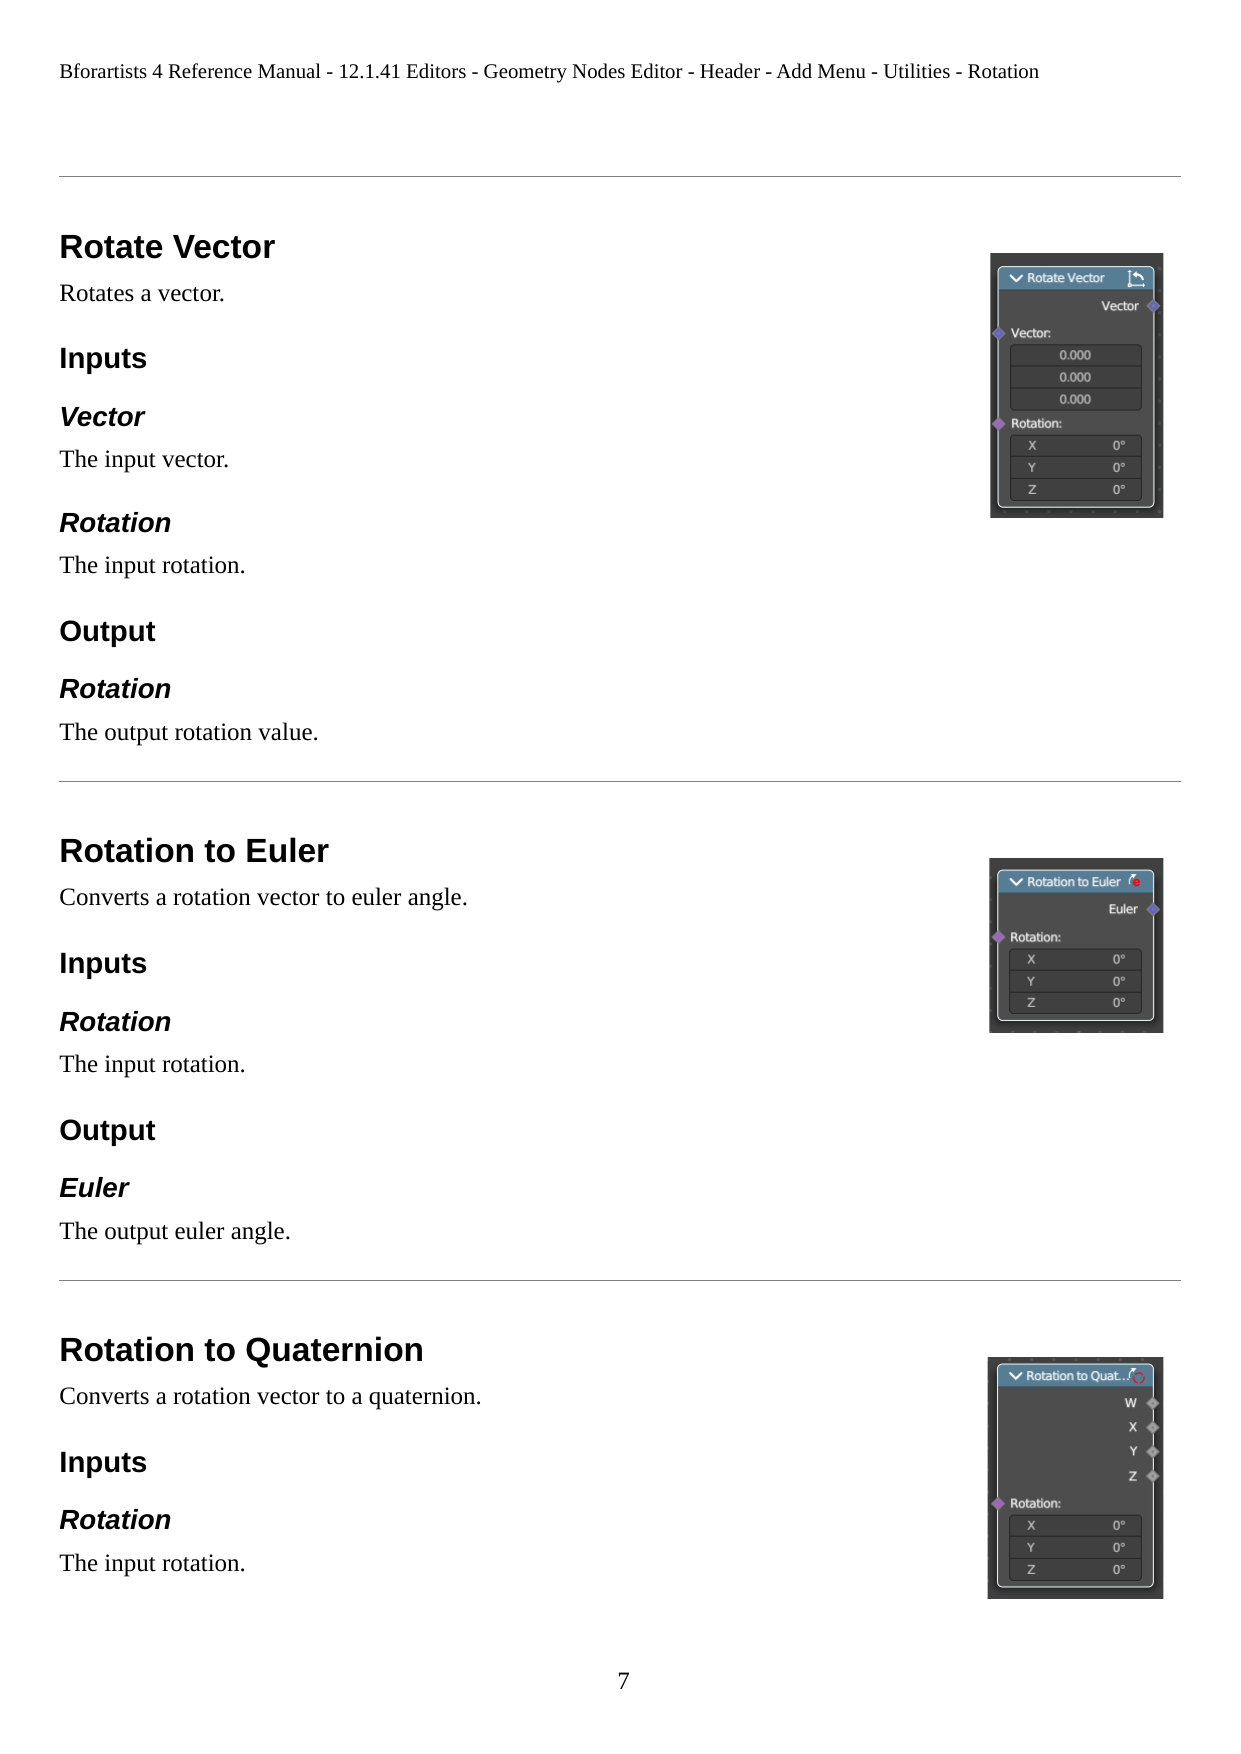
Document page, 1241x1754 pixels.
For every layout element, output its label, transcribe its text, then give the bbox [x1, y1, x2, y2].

subtitle Rotation [59, 1005, 1181, 1037]
subtitle [1164, 400, 1181, 432]
text [1164, 1548, 1181, 1577]
subtitle Euler [59, 1172, 1181, 1203]
subtitle Inputs [59, 341, 990, 375]
text The input rotation. [59, 551, 1181, 579]
text [1164, 278, 1181, 307]
subtitle Inputs [59, 1445, 987, 1479]
subtitle Output [59, 1113, 1181, 1147]
subtitle Inputs [59, 946, 989, 980]
text The output euler angle. [59, 1216, 1181, 1245]
text The input rotation. [59, 1548, 987, 1577]
text Rotates a vector. [59, 278, 990, 307]
text Converts a rotation vector to euler angle. [59, 882, 989, 911]
text Converts a rotation vector to a quaternion. [59, 1381, 987, 1410]
text The output rotation value. [59, 717, 1181, 746]
subtitle Rotation to Euler [59, 831, 1181, 870]
subtitle Vector [59, 400, 990, 432]
subtitle Rotation to Quaternion [59, 1330, 1181, 1369]
subtitle [1164, 1445, 1181, 1479]
subtitle Rotation [59, 1504, 987, 1536]
subtitle [1164, 1504, 1181, 1536]
text The input rotation. [59, 1049, 1181, 1078]
subtitle [1164, 946, 1181, 980]
text [1164, 444, 1181, 473]
subtitle Rotation [59, 673, 1181, 705]
subtitle Rotate Vector [59, 227, 1181, 265]
picture [987, 1357, 1164, 1599]
subtitle Rotation [59, 506, 1181, 538]
picture [990, 253, 1164, 518]
subtitle Output [59, 614, 1181, 648]
picture [989, 858, 1164, 1033]
text The input vector. [59, 444, 990, 473]
subtitle [1164, 341, 1181, 375]
